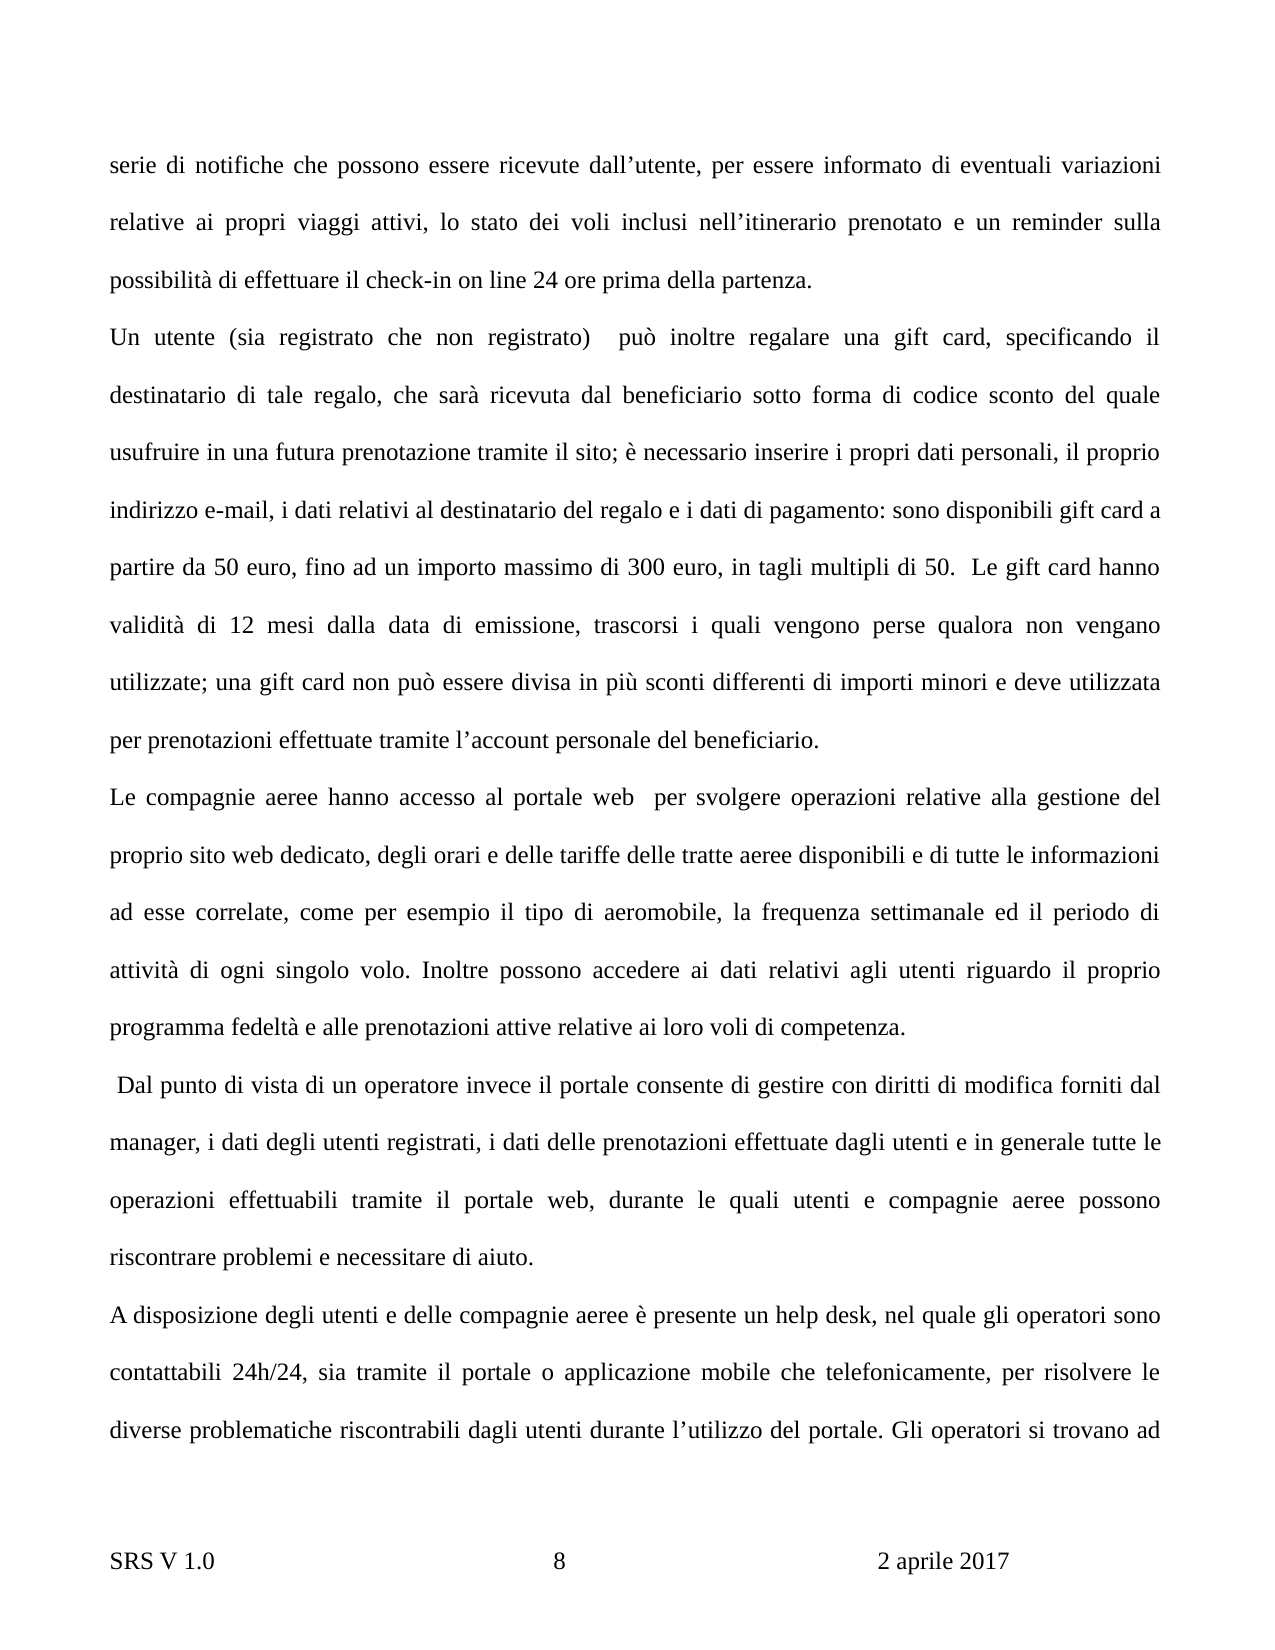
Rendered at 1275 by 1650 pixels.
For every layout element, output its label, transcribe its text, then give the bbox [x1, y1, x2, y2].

text Un utente (sia registrato che non registrato) può inoltre regalare una gift card, specificando il destinatario di tale regalo, che sarà ricevuta dal beneficiario sotto forma di codice sconto del quale usufruire in una futura prenotazione tramite il sito; è necessario inserire i propri dati personali, il proprio indirizzo e-mail, i dati relativi al destinatario del regalo e i dati di pagamento: sono disponibili gift card a partire da 50 euro, fino ad un importo massimo di 300 euro, in tagli multipli di 50. Le gift card hanno validità di 12 mesi dalla data di emissione, trascorsi i quali vengono perse qualora non vengano utilizzate; una gift card non può essere divisa in più sconti differenti di importi minori e deve utilizzata per prenotazioni effettuate tramite l’account personale del beneficiario. [109, 322, 1162, 754]
text serie di notifiche che possono essere ricevute dall’utente, per essere informato di eventuali variazioni relative ai propri viaggi attivi, lo stato dei voli inclusi nell’itinerario prenotato e un reminder sulla possibilità di effettuare il check-in on line 24 ore prima della partenza. [109, 150, 1162, 294]
text Le compagnie aeree hanno accesso al portale web per svolgere operazioni relative alla gestione del proprio sito web dedicato, degli orari e delle tariffe delle tratte aeree disponibili e di tutte le informazioni ad esse correlate, come per esempio il tipo di aeromobile, la frequenza settimanale ed il periodo di attività di ogni singolo volo. Inoltre possono accedere ai dati relativi agli utenti riguardo il proprio programma fedeltà e alle prenotazioni attive relative ai loro voli di competenza. [109, 782, 1162, 1041]
text Dal punto di vista di un operatore invece il portale consente di gestire con diritti di modifica forniti dal manager, i dati degli utenti registrati, i dati delle prenotazioni effettuate dagli utenti e in generale tutte le operazioni effettuabili tramite il portale web, durante le quali utenti e compagnie aeree possono riscontrare problemi e necessitare di aiuto. [109, 1070, 1162, 1271]
text A disposizione degli utenti e delle compagnie aeree è presente un help desk, nel quale gli operatori sono contattabili 24h/24, sia tramite il portale o applicazione mobile che telefonicamente, per risolvere le diverse problematiche riscontrabili dagli utenti durante l’utilizzo del portale. Gli operatori si trovano ad [109, 1300, 1162, 1444]
